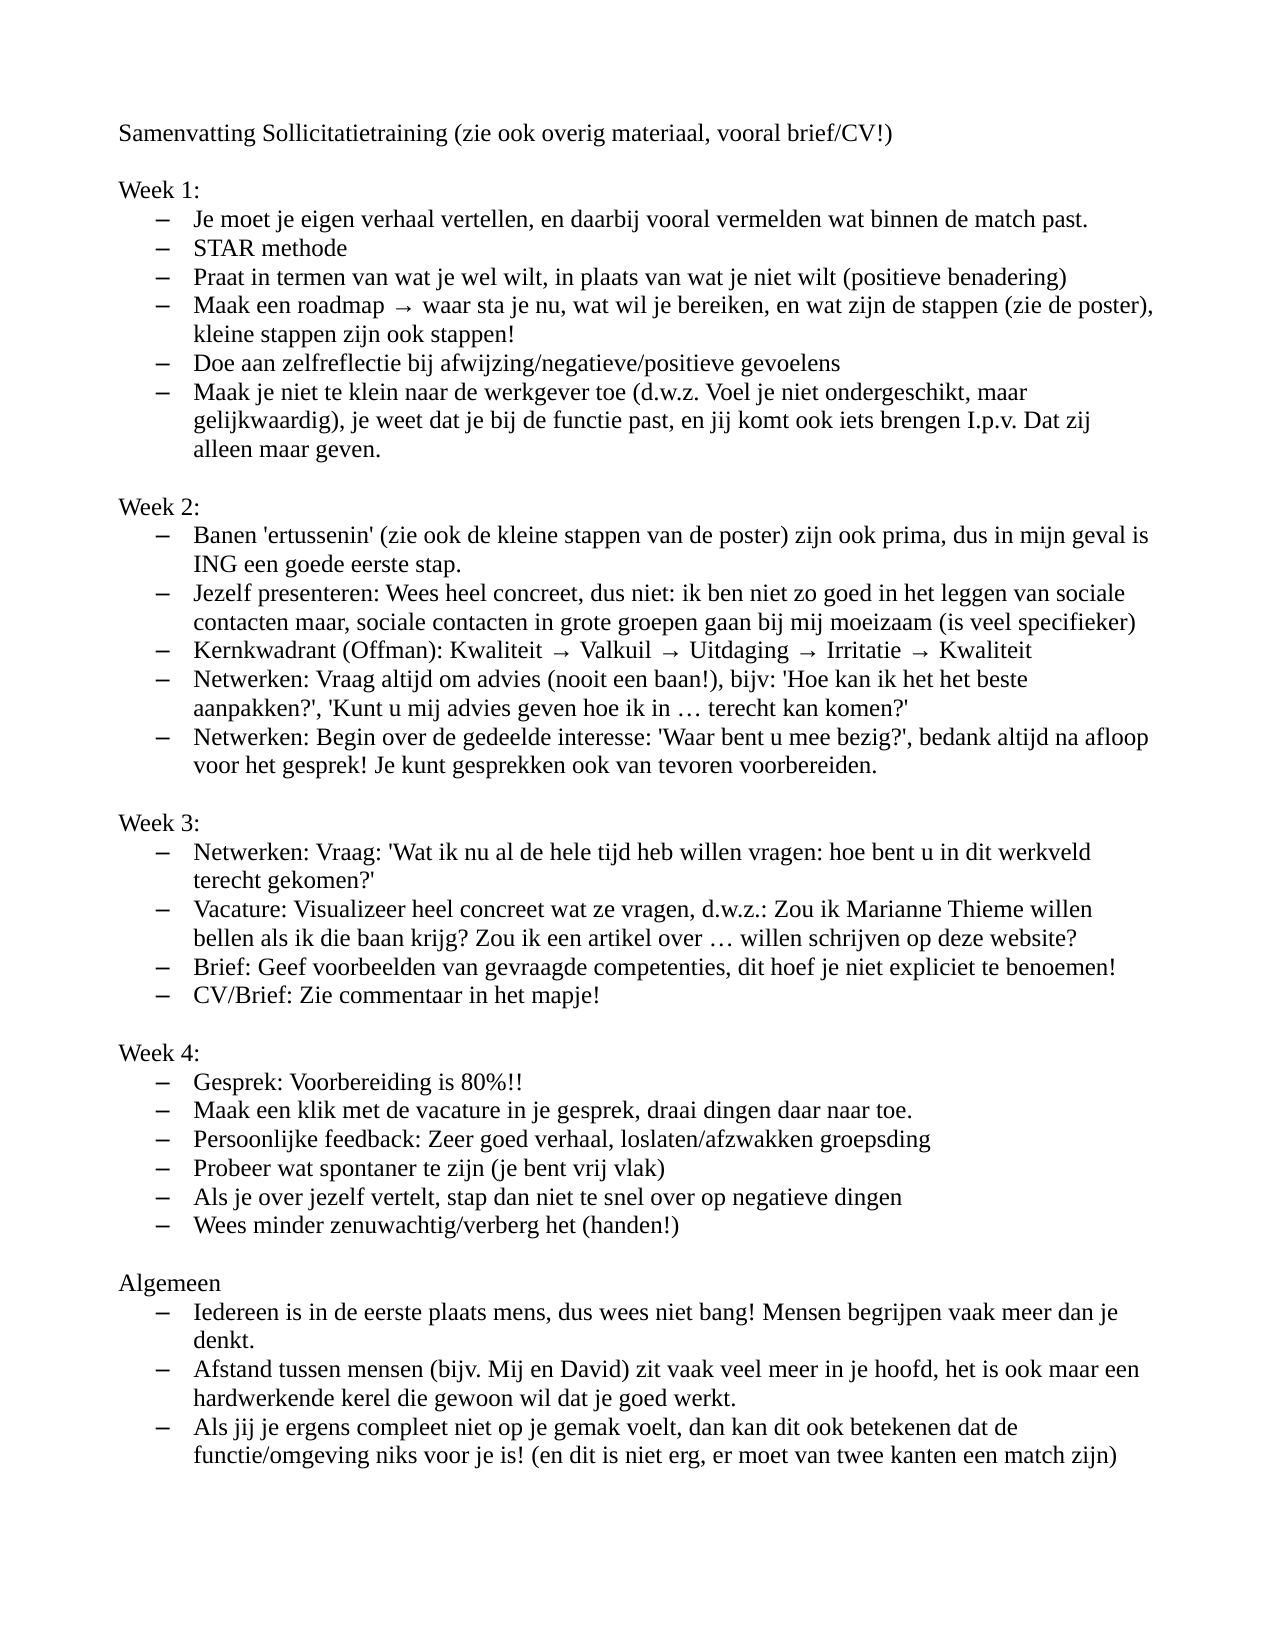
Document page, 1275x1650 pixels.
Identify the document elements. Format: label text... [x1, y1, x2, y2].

list Jezelf presenteren: Wees heel concreet, dus niet: ik ben niet zo goed in het leggen van sociale contacten maar, sociale contacten in grote groepen gaan bij mij moeizaam (is veel specifieker) [156, 578, 1157, 636]
list Iedereen is in de eerste plaats mens, dus wees niet bang! Mensen begrijpen vaak meer dan je denkt. [156, 1297, 1157, 1354]
list Als je over jezelf vertelt, stap dan niet te snel over op negatieve dingen [156, 1182, 1157, 1211]
list Maak een roadmap → waar sta je nu, wat wil je bereiken, en wat zijn de stappen (zie de poster), kleine stappen zijn ook stappen! [156, 291, 1157, 348]
list Als jij je ergens compleet niet op je gemak voelt, dan kan dit ook betekenen dat de functie/omgeving niks voor je is! (en dit is niet erg, er moet van twee kanten een match zijn) [156, 1412, 1157, 1469]
text Week 4: [118, 1038, 1157, 1067]
list Brief: Geef voorbeelden van gevraagde competenties, dit hoef je niet expliciet te benoemen! [156, 952, 1157, 981]
list terecht gekomen?' [156, 866, 1157, 894]
list Probeer wat spontaner te zijn (je bent vrij vlak) [156, 1153, 1157, 1182]
list Praat in termen van wat je wel wilt, in plaats van wat je niet wilt (positieve benadering) [156, 262, 1157, 291]
list Afstand tussen mensen (bijv. Mij en David) zit vaak veel meer in je hoofd, het is ook maar een hardwerkende kerel die gewoon wil dat je goed werkt. [156, 1354, 1157, 1412]
text Algemeen [118, 1268, 1157, 1297]
list Netwerken: Vraag: 'Wat ik nu al de hele tijd heb willen vragen: hoe bent u in dit werkveld [156, 837, 1157, 866]
text Week 3: [118, 808, 1157, 837]
list Kernkwadrant (Offman): Kwaliteit → Valkuil → Uitdaging → Irritatie → Kwaliteit [156, 636, 1157, 664]
text Week 2: [118, 492, 1157, 521]
list STAR methode [156, 233, 1157, 262]
list Wees minder zenuwachtig/verberg het (handen!) [156, 1211, 1157, 1239]
list Netwerken: Begin over de gedeelde interesse: 'Waar bent u mee bezig?', bedank altijd na afloop voor het gesprek! Je kunt gesprekken ook van tevoren voorbereiden. [156, 722, 1157, 779]
text Samenvatting Sollicitatietraining (zie ook overig materiaal, vooral brief/CV!) [118, 118, 1157, 147]
text Week 1: [118, 176, 1157, 204]
list Vacature: Visualizeer heel concreet wat ze vragen, d.w.z.: Zou ik Marianne Thieme willen bellen als ik die baan krijg? Zou ik een artikel over … willen schrijven op deze website? [156, 894, 1157, 952]
list Netwerken: Vraag altijd om advies (nooit een baan!), bijv: 'Hoe kan ik het het beste aanpakken?', 'Kunt u mij advies geven hoe ik in … terecht kan komen?' [156, 664, 1157, 722]
list CV/Brief: Zie commentaar in het mapje! [156, 981, 1157, 1009]
list Maak je niet te klein naar de werkgever toe (d.w.z. Voel je niet ondergeschikt, maar gelijkwaardig), je weet dat je bij de functie past, en jij komt ook iets brengen I.p.v. Dat zij alleen maar geven. [156, 377, 1157, 463]
list Gesprek: Voorbereiding is 80%!! [156, 1067, 1157, 1096]
list Banen 'ertussenin' (zie ook de kleine stappen van de poster) zijn ook prima, dus in mijn geval is ING een goede eerste stap. [156, 521, 1157, 578]
list Maak een klik met de vacature in je gesprek, draai dingen daar naar toe. [156, 1096, 1157, 1124]
list Doe aan zelfreflectie bij afwijzing/negatieve/positieve gevoelens [156, 348, 1157, 377]
list Persoonlijke feedback: Zeer goed verhaal, loslaten/afzwakken groepsding [156, 1124, 1157, 1153]
list Je moet je eigen verhaal vertellen, en daarbij vooral vermelden wat binnen de match past. [156, 204, 1157, 233]
